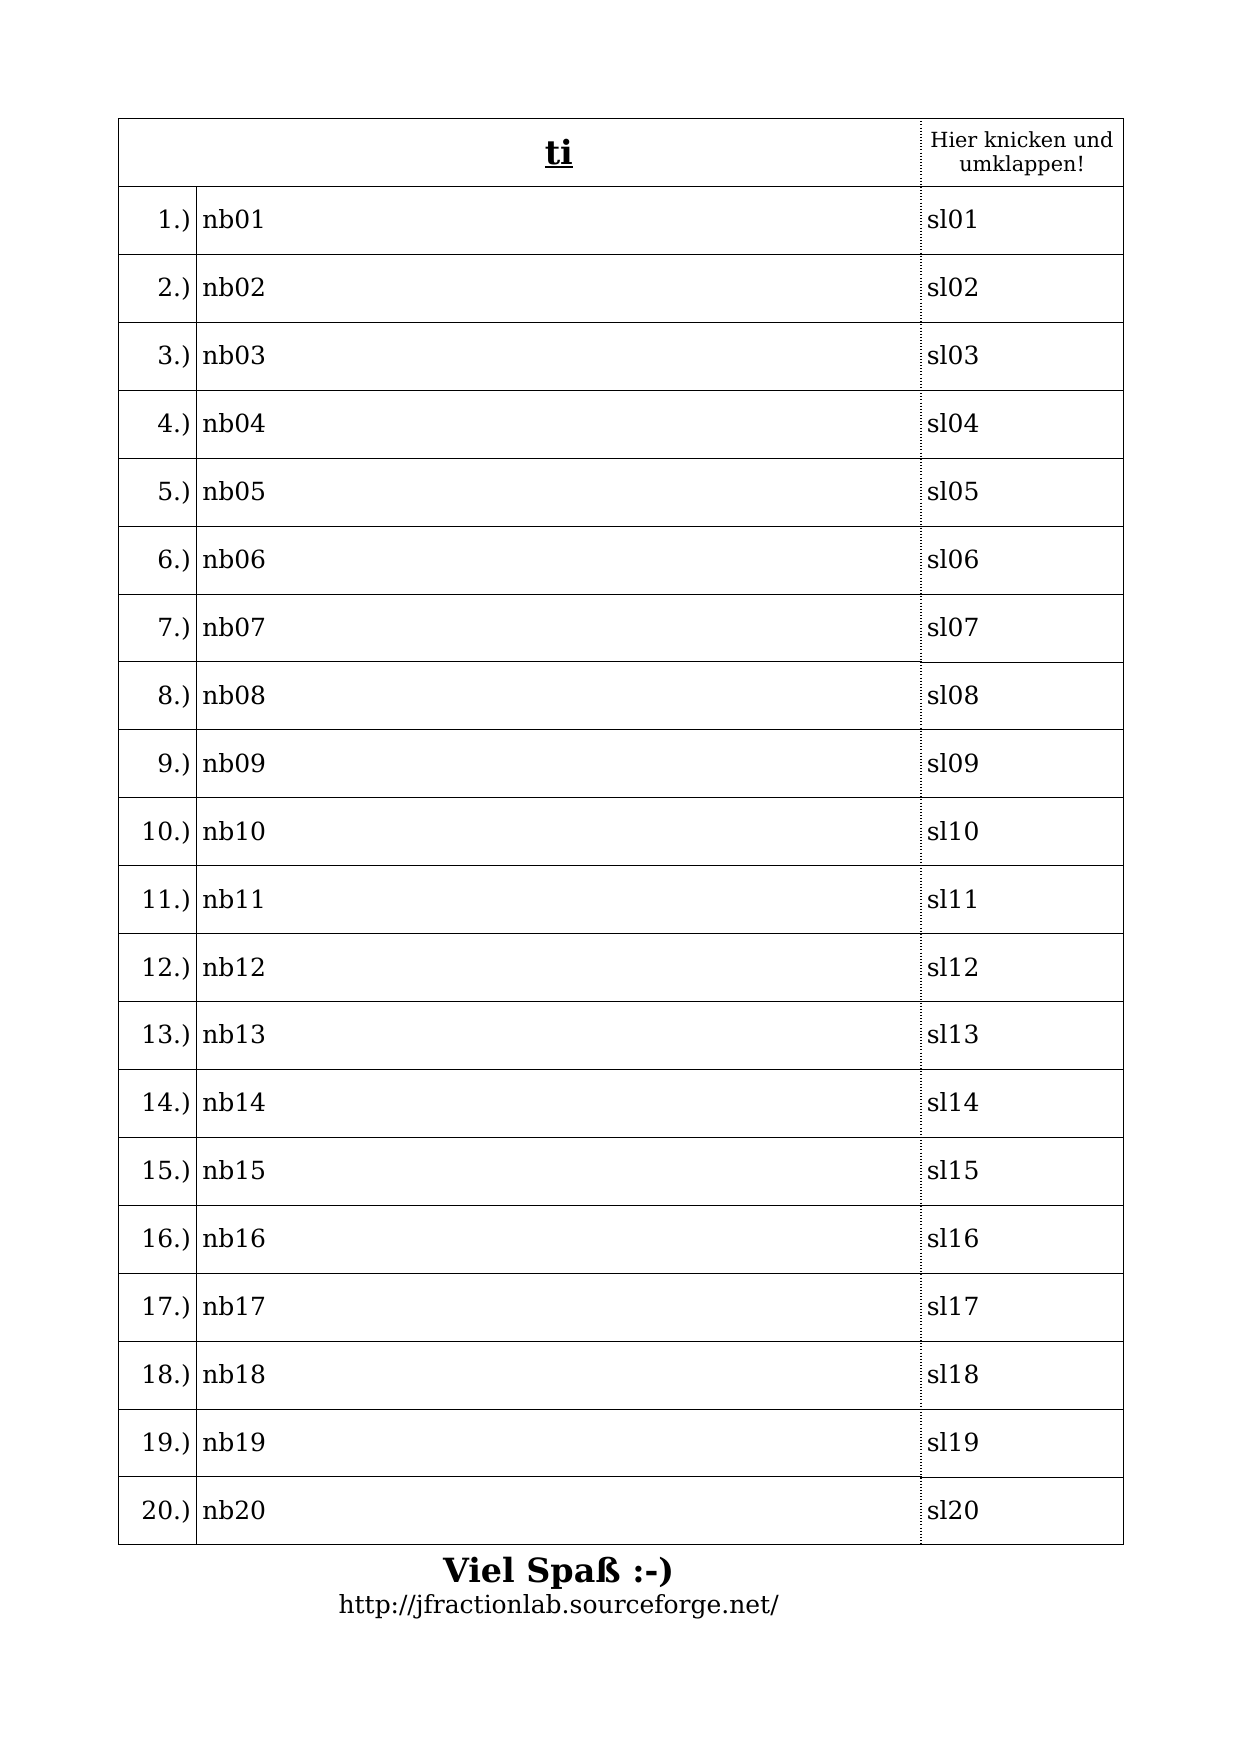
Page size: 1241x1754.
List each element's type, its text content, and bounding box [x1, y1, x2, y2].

table_cell [921, 1545, 1123, 1625]
table_cell nb02 [197, 255, 921, 322]
table_cell nb11 [197, 866, 921, 933]
table_cell nb10 [197, 798, 921, 865]
table_cell 13.) [119, 1002, 196, 1069]
table_cell nb14 [197, 1070, 921, 1137]
table_cell nb18 [197, 1342, 921, 1408]
table_cell nb01 [197, 187, 921, 254]
table_cell nb19 [197, 1410, 921, 1476]
table_cell nb06 [197, 527, 921, 593]
table_cell Viel Spaß :-) http://jfractionlab.sourceforge.net/ [196, 1545, 921, 1625]
table_cell 4.) [119, 391, 196, 458]
table_cell 1.) [119, 187, 196, 254]
table_cell 18.) [119, 1342, 196, 1408]
table_cell sl17 [921, 1274, 1123, 1341]
table_cell 10.) [119, 798, 196, 865]
table_cell sl20 [921, 1478, 1123, 1544]
table_cell nb20 [197, 1477, 921, 1544]
table_cell sl16 [921, 1206, 1123, 1273]
table_cell sl12 [921, 934, 1123, 1001]
table_cell 12.) [119, 934, 196, 1001]
table_cell 2.) [119, 255, 196, 322]
table_cell sl08 [921, 663, 1123, 729]
table_cell 6.) [119, 527, 196, 593]
table_cell 14.) [119, 1070, 196, 1137]
table_cell 20.) [119, 1477, 196, 1544]
table_cell nb08 [197, 662, 921, 729]
table_cell sl10 [921, 798, 1123, 865]
table_cell sl14 [921, 1070, 1123, 1137]
table_cell sl05 [921, 459, 1123, 526]
table_cell sl15 [921, 1138, 1123, 1205]
table_cell nb09 [197, 730, 921, 797]
table_cell 5.) [119, 459, 196, 526]
table_cell nb16 [197, 1206, 921, 1273]
table_cell sl02 [921, 255, 1123, 322]
table_cell 16.) [119, 1206, 196, 1273]
table_cell nb15 [197, 1138, 921, 1205]
table_cell sl13 [921, 1002, 1123, 1069]
table_cell 3.) [119, 323, 196, 390]
table_cell 19.) [119, 1410, 196, 1476]
table_cell sl11 [921, 866, 1123, 933]
table_cell sl07 [921, 595, 1123, 661]
table_cell nb05 [197, 459, 921, 526]
table_cell 7.) [119, 595, 196, 661]
table_cell sl18 [921, 1342, 1123, 1408]
table_cell 9.) [119, 730, 196, 797]
table_cell sl03 [921, 323, 1123, 390]
table_cell sl19 [921, 1410, 1123, 1476]
table_header [119, 119, 196, 186]
table_cell sl09 [921, 730, 1123, 797]
table_cell nb04 [197, 391, 921, 458]
table_cell sl04 [921, 391, 1123, 458]
table_cell sl01 [921, 187, 1123, 254]
table_cell sl06 [921, 527, 1123, 593]
table_cell [118, 1545, 196, 1625]
table_header ti [196, 119, 921, 186]
table_header Hier knicken und umklappen! [921, 119, 1123, 186]
table_cell nb17 [197, 1274, 921, 1341]
table_cell 11.) [119, 866, 196, 933]
table_cell nb13 [197, 1002, 921, 1069]
table_cell nb07 [197, 595, 921, 661]
table_cell 8.) [119, 662, 196, 729]
table_cell 15.) [119, 1138, 196, 1205]
table_cell nb03 [197, 323, 921, 390]
table_cell nb12 [197, 934, 921, 1001]
table_cell 17.) [119, 1274, 196, 1341]
